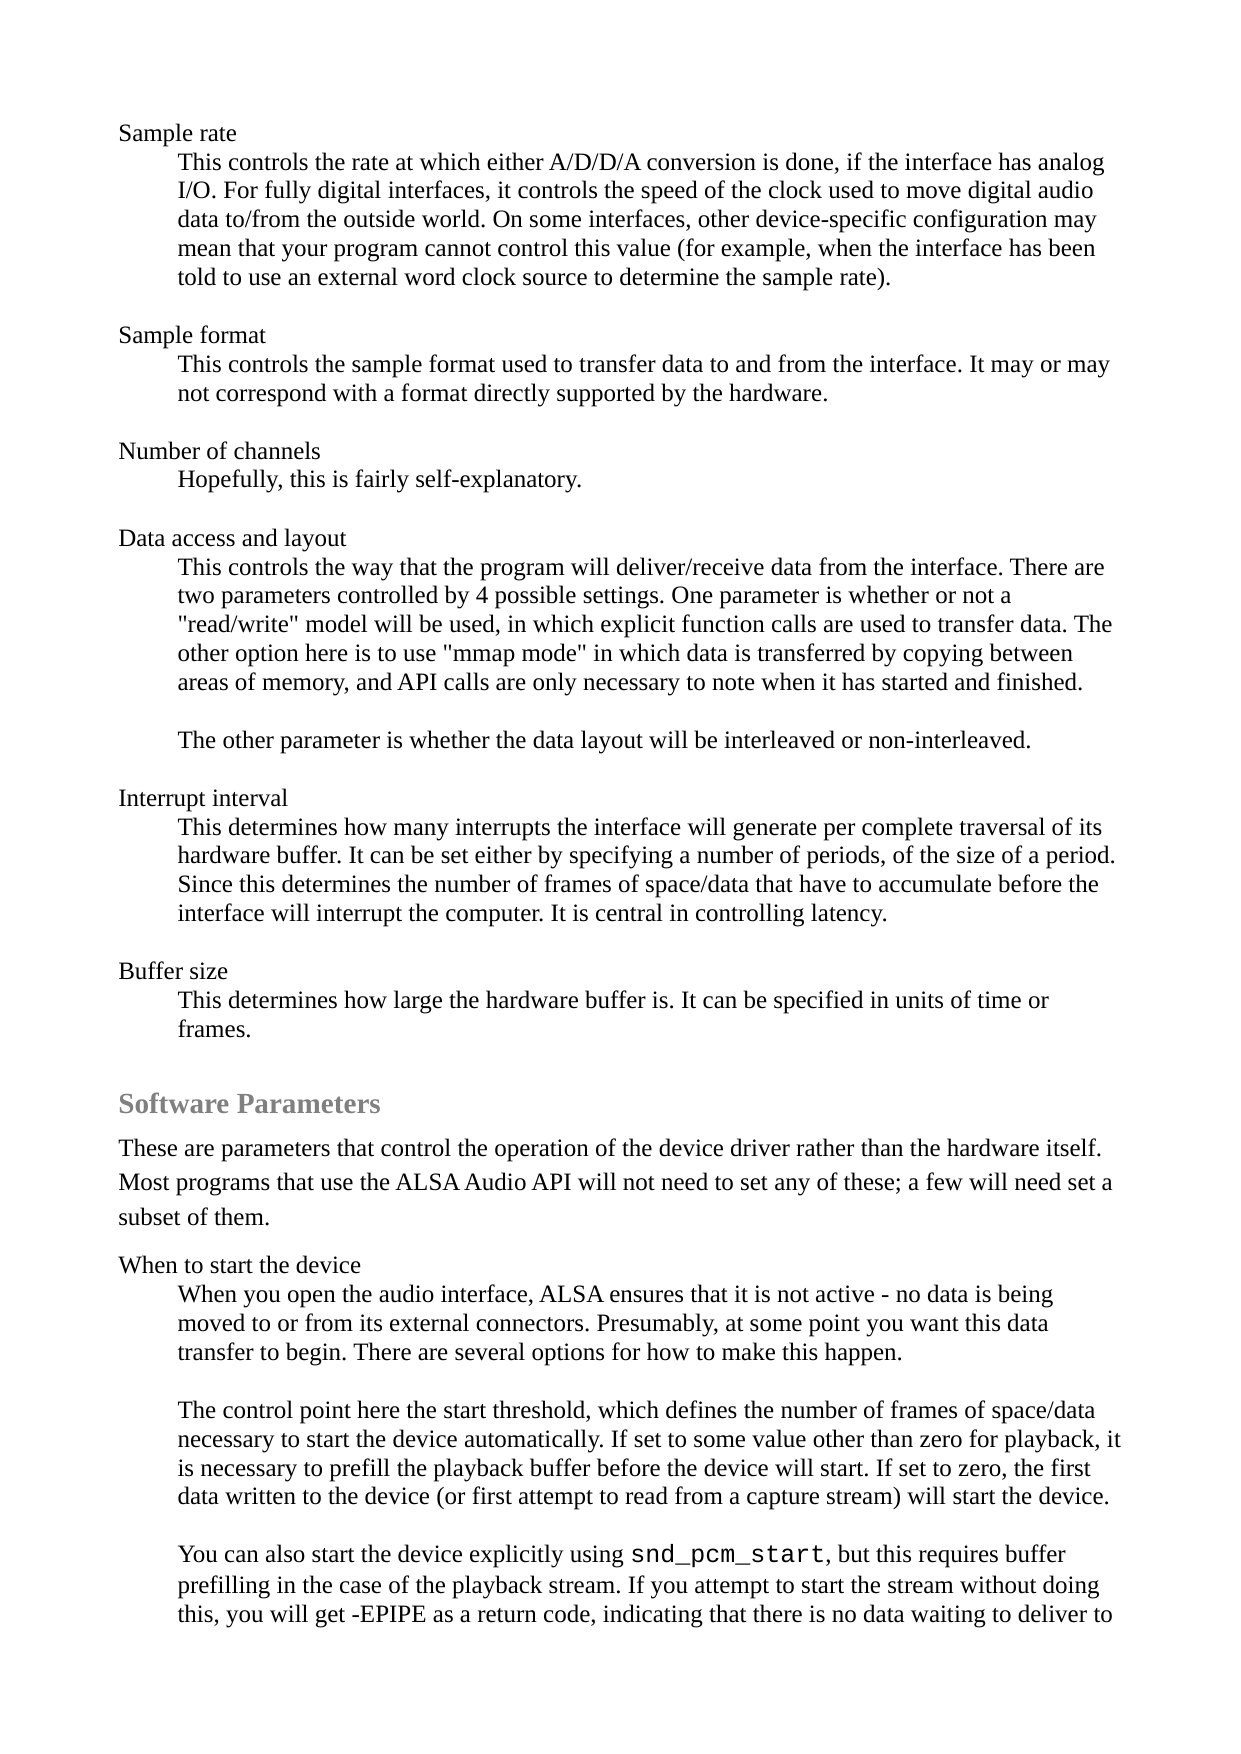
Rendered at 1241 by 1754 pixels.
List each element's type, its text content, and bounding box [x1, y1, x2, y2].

subtitle Data access and layout [118, 523, 1122, 552]
subtitle Buffer size [118, 956, 1122, 985]
subtitle Sample rate [118, 118, 1122, 147]
subtitle When to start the device [118, 1251, 1122, 1279]
subtitle Software Parameters [118, 1087, 1122, 1120]
list You can also start the device explicitly using snd_pcm_start, but this requires buffer prefilling in the case of the playback stream. If you attempt to start the stream without doing this, you will get -EPIPE as a return code, indicating that there is no data waiting to deliver to [177, 1539, 1122, 1628]
list The control point here the start threshold, which defines the number of frames of space/data necessary to start the device automatically. If set to some value other than zero for playback, it is necessary to prefill the playback buffer before the device will start. If set to zero, the first data written to the device (or first attempt to read from a capture stream) will start the device. [177, 1395, 1122, 1510]
list This controls the sample format used to transfer data to and from the interface. It may or may not correspond with a format directly supported by the hardware. [177, 349, 1122, 406]
list This determines how many interrupts the interface will generate per complete traversal of its hardware buffer. It can be set either by specifying a number of periods, of the size of a period. Since this determines the number of frames of space/data that have to accumulate before the interface will interrupt the computer. It is central in controlling latency. [177, 812, 1122, 927]
subtitle Sample format [118, 320, 1122, 349]
subtitle Interrupt interval [118, 783, 1122, 812]
list This controls the way that the program will deliver/receive data from the interface. There are two parameters controlled by 4 possible settings. One parameter is whether or not a "read/write" model will be used, in which explicit function calls are used to transfer data. The other option here is to use "mmap mode" in which data is transferred by copying between areas of memory, and API calls are only necessary to note when it has started and finished. [177, 552, 1122, 695]
list This controls the rate at which either A/D/D/A conversion is done, if the interface has analog I/O. For fully digital interfaces, it controls the speed of the clock used to move digital audio data to/from the outside world. On some interfaces, other device-specific configuration may mean that your program cannot control this value (for example, when the interface has been told to use an external word clock source to determine the sample rate). [177, 147, 1122, 291]
text These are parameters that control the operation of the device driver rather than the hardware itself. Most programs that use the ALSA Audio API will not need to set any of these; a few will need set a subset of them. [118, 1133, 1122, 1230]
subtitle Number of channels [118, 436, 1122, 464]
list The other parameter is whether the data layout will be interleaved or non-interleaved. [177, 725, 1122, 753]
list Hopefully, this is fairly self-explanatory. [177, 464, 1122, 493]
list This determines how large the hardware buffer is. It can be specified in units of time or frames. [177, 985, 1122, 1042]
list When you open the audio interface, ALSA ensures that it is not active - no data is being moved to or from its external connectors. Presumably, at some point you want this data transfer to begin. There are several options for how to make this happen. [177, 1279, 1122, 1366]
